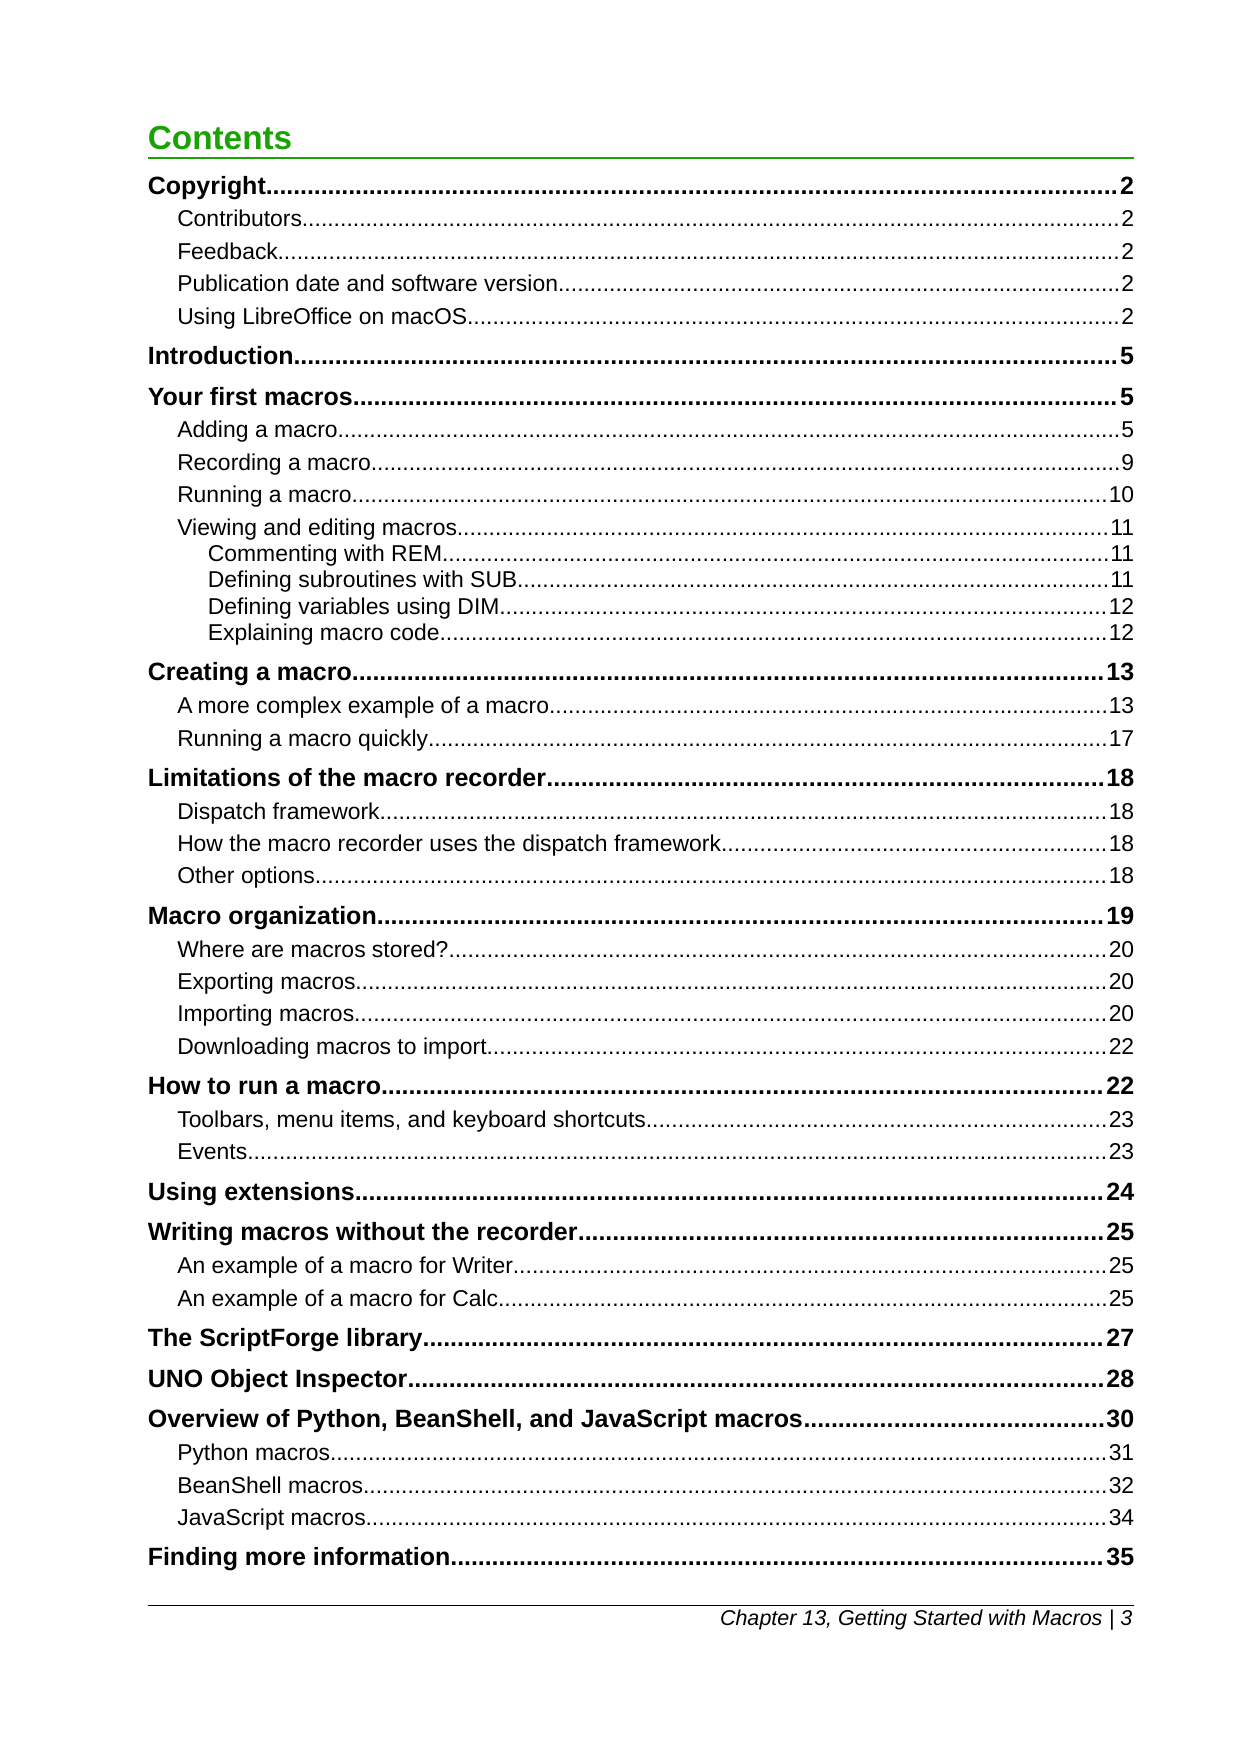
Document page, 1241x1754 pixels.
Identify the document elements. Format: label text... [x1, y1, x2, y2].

text Defining subroutines with SUB 11 [208, 566, 1134, 593]
text Copyright 2 [148, 171, 1134, 199]
text A more complex example of a macro 13 [177, 692, 1134, 718]
text Introduction 5 [148, 341, 1134, 370]
text Running a macro quickly 17 [177, 724, 1134, 751]
text Using LibreOffice on macOS 2 [177, 303, 1134, 329]
text Publication date and software version 2 [177, 270, 1134, 297]
text Importing macros 20 [177, 1000, 1134, 1027]
text UNO Object Inspector 28 [148, 1364, 1134, 1392]
text Feedback 2 [177, 238, 1134, 264]
text Writing macros without the recorder 25 [148, 1217, 1134, 1246]
text The ScriptForge library 27 [148, 1323, 1134, 1352]
text An example of a macro for Writer 25 [177, 1252, 1134, 1278]
text Python macros 31 [177, 1439, 1134, 1466]
text Defining variables using DIM 12 [208, 593, 1134, 619]
text Downloading macros to import 22 [177, 1033, 1134, 1059]
text Macro organization 19 [148, 901, 1134, 929]
text How the macro recorder uses the dispatch framework 18 [177, 830, 1134, 856]
text Dispatch framework 18 [177, 798, 1134, 824]
text Where are macros stored? 20 [177, 936, 1134, 962]
text Commenting with REM 11 [208, 540, 1134, 566]
text Recording a macro 9 [177, 449, 1134, 475]
text Exporting macros 20 [177, 968, 1134, 994]
text JavaScript macros 34 [177, 1504, 1134, 1530]
text Using extensions 24 [148, 1177, 1134, 1205]
text Creating a macro 13 [148, 657, 1134, 686]
text Toolbars, menu items, and keyboard shortcuts 23 [177, 1106, 1134, 1132]
text Other options 18 [177, 862, 1134, 889]
subtitle Contents [148, 118, 1134, 157]
text Contributors 2 [177, 205, 1134, 232]
text Finding more information 35 [148, 1542, 1134, 1571]
text How to run a macro 22 [148, 1071, 1134, 1100]
text Limitations of the macro recorder 18 [148, 763, 1134, 792]
text Viewing and editing macros 11 [177, 514, 1134, 540]
text An example of a macro for Calc 25 [177, 1284, 1134, 1311]
text Overview of Python, BeanShell, and JavaScript macros 30 [148, 1404, 1134, 1433]
text BeanShell macros 32 [177, 1472, 1134, 1498]
text Events 23 [177, 1138, 1134, 1165]
text Explaining macro code 12 [208, 619, 1134, 645]
text Your first macros 5 [148, 382, 1134, 410]
text Adding a macro 5 [177, 416, 1134, 443]
text Running a macro 10 [177, 481, 1134, 508]
